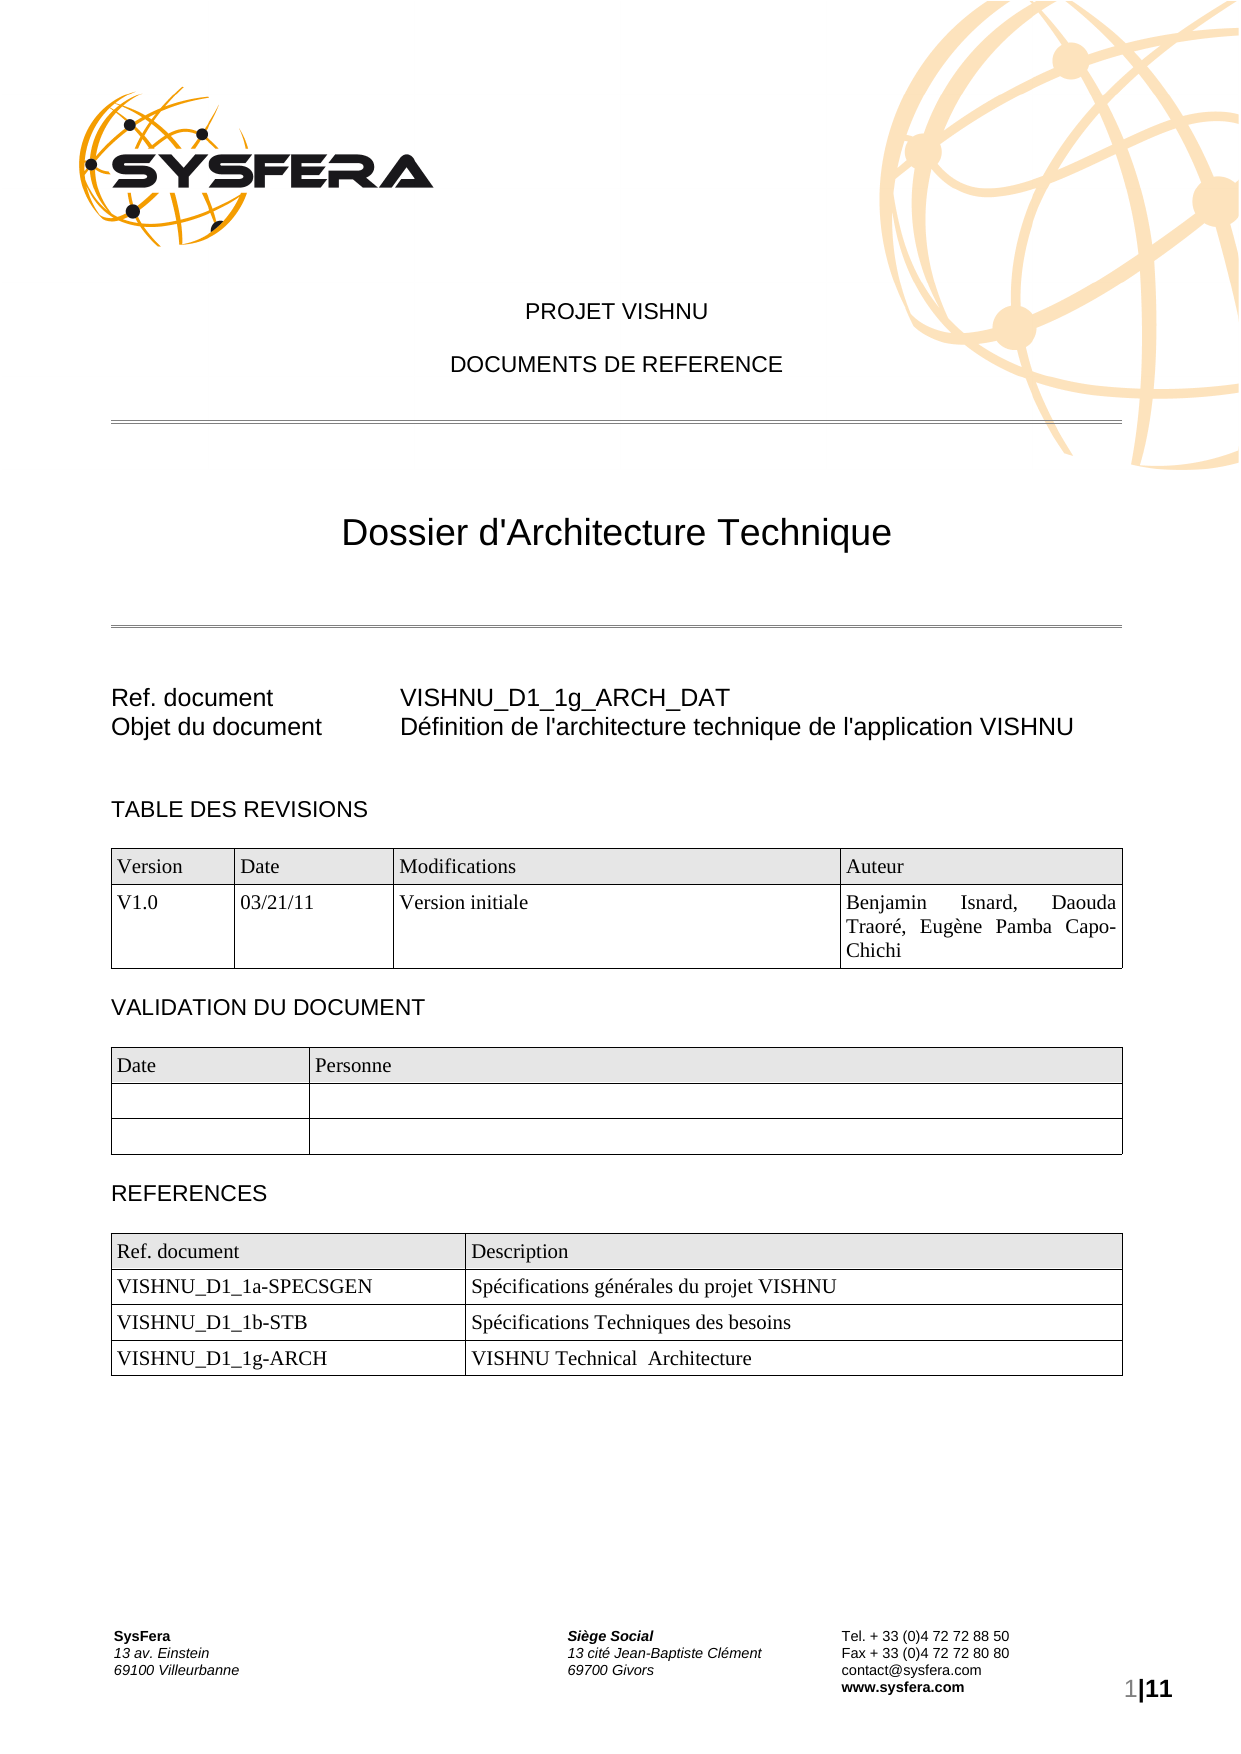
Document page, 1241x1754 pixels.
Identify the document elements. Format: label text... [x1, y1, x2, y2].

table_cell Objet du document [111, 712, 400, 740]
table_header Personne [310, 1048, 1122, 1082]
table_cell [310, 1119, 1122, 1154]
table_header Modifications [394, 849, 840, 884]
table_cell [310, 1084, 1122, 1118]
table_header Ref. document [112, 1234, 465, 1268]
table_cell VISHNU_D1_1a-SPECSGEN [112, 1270, 465, 1304]
table_cell VISHNU_D1_1g-ARCH [112, 1341, 465, 1375]
table_header Description [466, 1234, 1122, 1268]
table_cell Spécifications Techniques des besoins [466, 1305, 1122, 1340]
table_cell Spécifications générales du projet VISHNU [466, 1270, 1122, 1304]
table_header VISHNU_D1_1g_ARCH_DAT [400, 683, 1122, 712]
table_header Date [112, 1048, 309, 1082]
table_cell VISHNU Technical Architecture [466, 1341, 1122, 1375]
table_cell [112, 1084, 309, 1118]
text REFERENCES [111, 1180, 1122, 1206]
table_cell V1.0 [112, 885, 234, 968]
text Dossier d'Architecture Technique [111, 510, 1122, 553]
table_cell Benjamin Isnard, Daouda Traoré, Eugène Pamba Capo-Chichi [841, 885, 1122, 968]
table_cell Définition de l'architecture technique de l'application VISHNU [400, 712, 1122, 740]
table_cell Version initiale [394, 885, 840, 968]
text VALIDATION DU DOCUMENT [111, 994, 1122, 1020]
table_cell VISHNU_D1_1b-STB [112, 1305, 465, 1340]
table_cell [400, 740, 1122, 769]
table_cell [112, 1119, 309, 1154]
table_header Version [112, 849, 234, 884]
table_cell 21/03/11 [235, 885, 393, 968]
table_header Ref. document [111, 683, 400, 712]
table_cell [111, 740, 400, 769]
picture [2, 1, 1239, 470]
text TABLE DES REVISIONS [111, 796, 1122, 822]
table_header Date [235, 849, 393, 884]
table_header Auteur [841, 849, 1122, 884]
